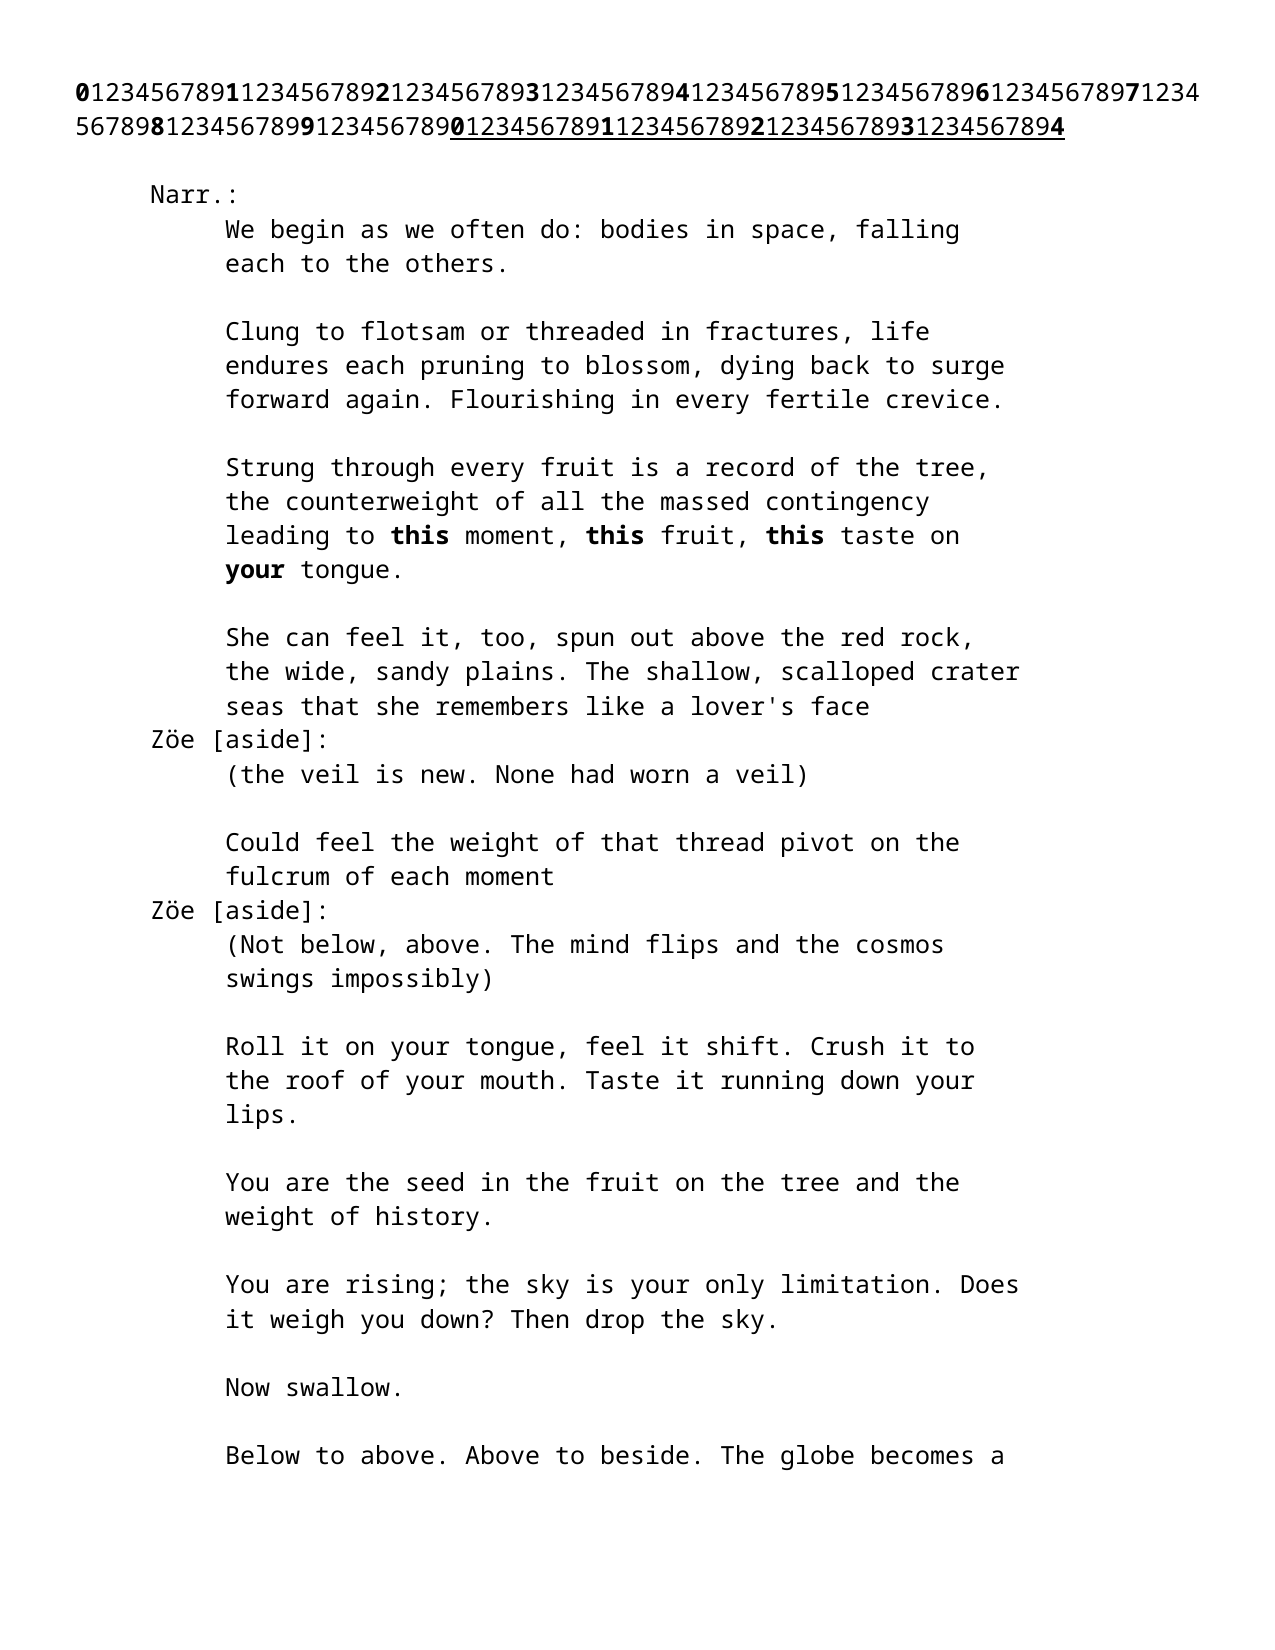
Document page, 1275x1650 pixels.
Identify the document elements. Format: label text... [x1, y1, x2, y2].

text Zöe [aside]: (Not below, above. The mind flips and the cosmos swings impossibly) [150, 892, 1031, 995]
text Could feel the weight of that thread pivot on the fulcrum of each moment [150, 790, 1031, 892]
text Now swallow. [150, 1335, 1031, 1403]
text 012345678911234567892123456789312345678941234567895123456789612345678971234567898123456789912345678901234567891123456789212345678931234567894 [75, 75, 1200, 143]
text Zöe [aside]: (the veil is new. None had worn a veil) [150, 722, 1031, 790]
text Clung to flotsam or threaded in fractures, life endures each pruning to blossom, dying back to surge forward again. Flourishing in every fertile crevice. [150, 279, 1031, 416]
text Below to above. Above to beside. The globe becomes a [150, 1403, 1031, 1472]
text You are rising; the sky is your only limitation. Does it weigh you down? Then drop the sky. [150, 1233, 1031, 1335]
text Strung through every fruit is a record of the tree, the counterweight of all the massed contingency leading to this moment, this fruit, this taste on your tongue. [150, 416, 1031, 586]
text She can feel it, too, spun out above the red rock, the wide, sandy plains. The shallow, scalloped crater seas that she remembers like a lover's face [150, 586, 1031, 722]
text Narr.: We begin as we often do: bodies in space, falling each to the others. [150, 177, 1031, 279]
text Roll it on your tongue, feel it shift. Crush it to the roof of your mouth. Taste it running down your lips. [150, 995, 1031, 1131]
text You are the seed in the fruit on the tree and the weight of history. [150, 1131, 1031, 1233]
